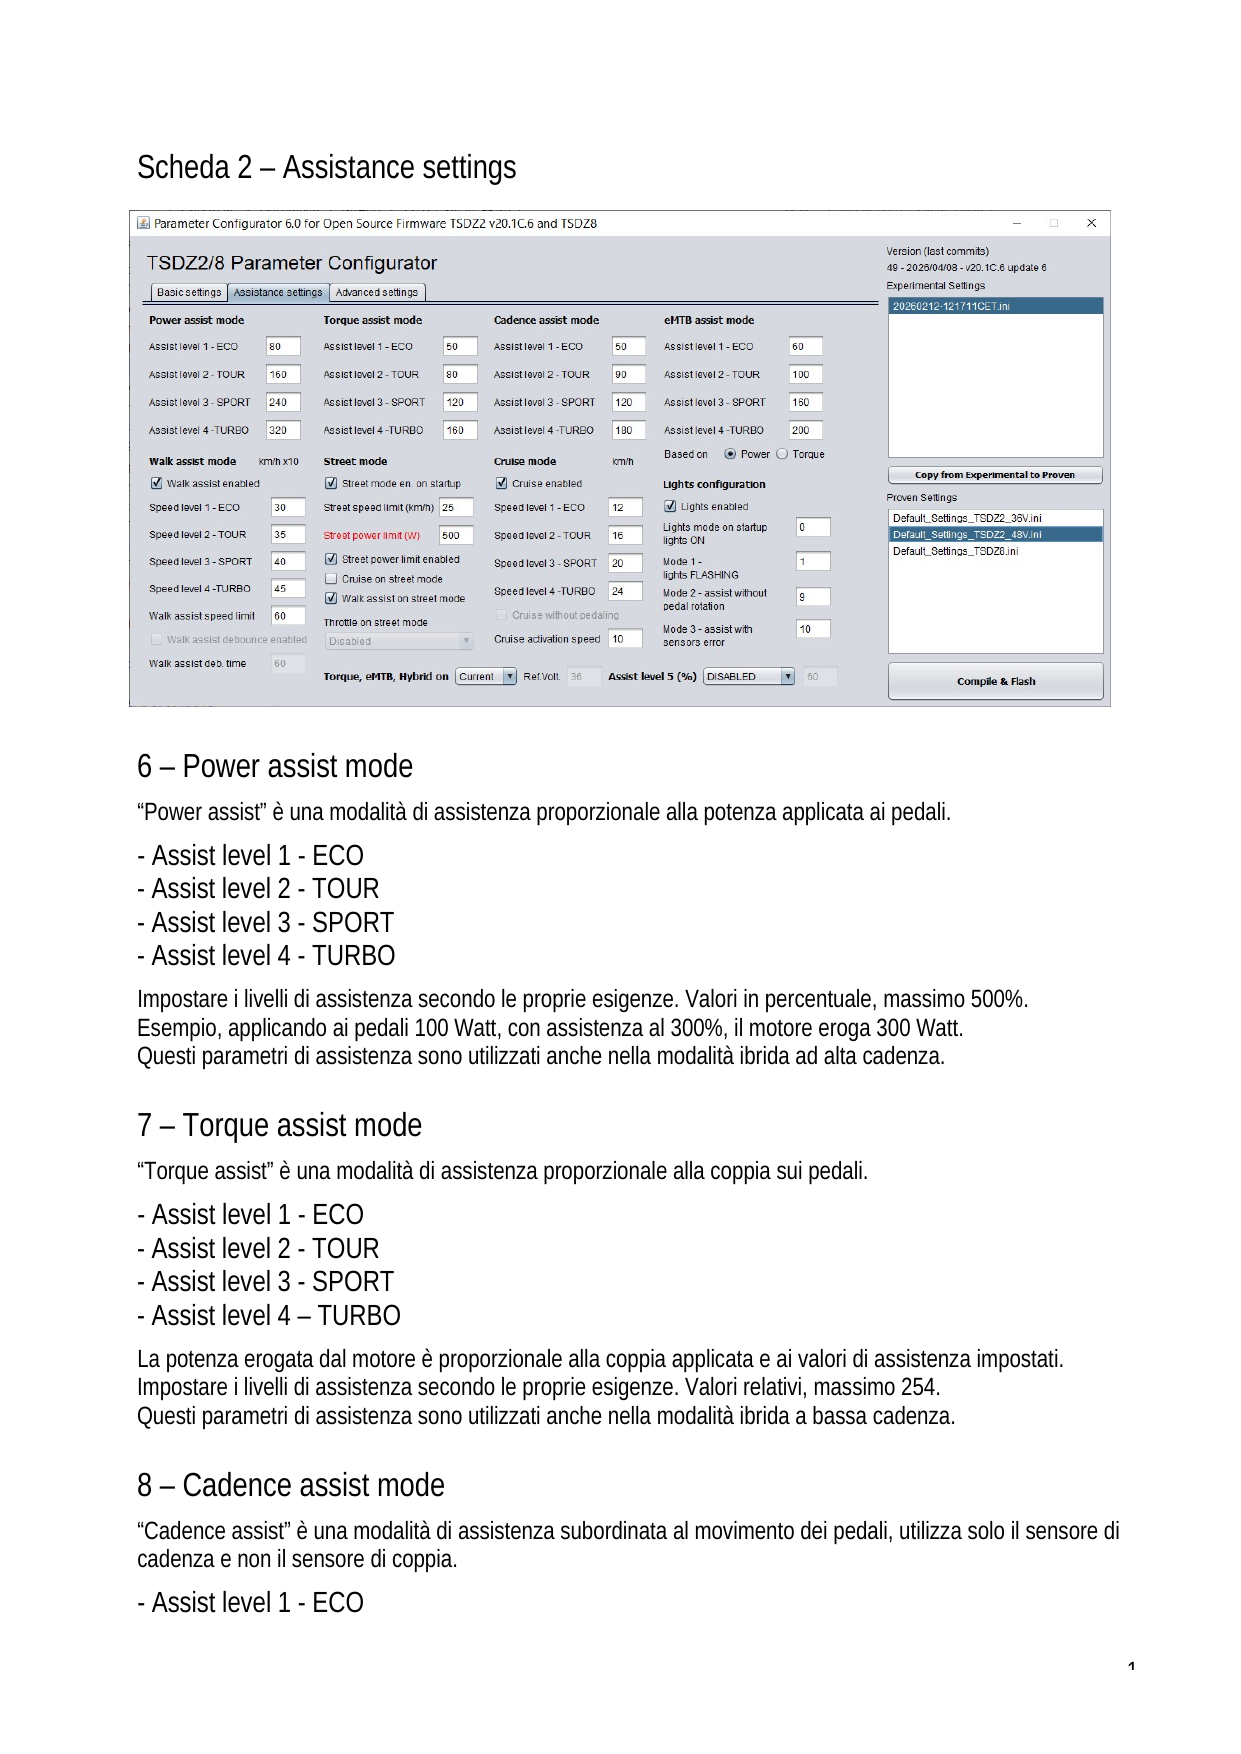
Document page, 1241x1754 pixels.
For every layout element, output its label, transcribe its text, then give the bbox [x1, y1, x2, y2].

text “Cadence assist” è una modalità di assistenza subordinata al movimento dei pedali, utilizza solo il sensore di cadenza e non il sensore di coppia. [137, 1516, 1122, 1573]
text Impostare i livelli di assistenza secondo le proprie esigenze. Valori relativi, massimo 254. [137, 1372, 1122, 1401]
text Questi parametri di assistenza sono utilizzati anche nella modalità ibrida ad alta cadenza. [137, 1041, 1122, 1070]
text 6 – Power assist mode [137, 746, 1122, 784]
text - Assist level 1 - ECO [137, 1585, 1122, 1619]
text - Assist level 2 - TOUR [137, 871, 1122, 905]
text - Assist level 1 - ECO [137, 1197, 1122, 1231]
text 8 – Cadence assist mode [137, 1465, 1122, 1503]
text - Assist level 1 - ECO [137, 838, 1122, 871]
text - Assist level 3 - SPORT [137, 905, 1122, 938]
picture [131, 211, 1110, 707]
text - Assist level 2 - TOUR [137, 1231, 1122, 1264]
text Impostare i livelli di assistenza secondo le proprie esigenze. Valori in percentuale, massimo 500%. [137, 984, 1122, 1013]
text 7 – Torque assist mode [137, 1105, 1122, 1144]
text - Assist level 4 – TURBO [137, 1298, 1122, 1331]
text “Torque assist” è una modalità di assistenza proporzionale alla coppia sui pedali. [137, 1156, 1122, 1185]
text - Assist level 4 - TURBO [137, 938, 1122, 972]
text - Assist level 3 - SPORT [137, 1264, 1122, 1298]
text Questi parametri di assistenza sono utilizzati anche nella modalità ibrida a bassa cadenza. [137, 1401, 1122, 1429]
text Scheda 2 – Assistance settings [137, 148, 1122, 186]
text La potenza erogata dal motore è proporzionale alla coppia applicata e ai valori di assistenza impostati. [137, 1343, 1122, 1372]
text “Power assist” è una modalità di assistenza proporzionale alla potenza applicata ai pedali. [137, 797, 1122, 825]
text Esempio, applicando ai pedali 100 Watt, con assistenza al 300%, il motore eroga 300 Watt. [137, 1013, 1122, 1041]
